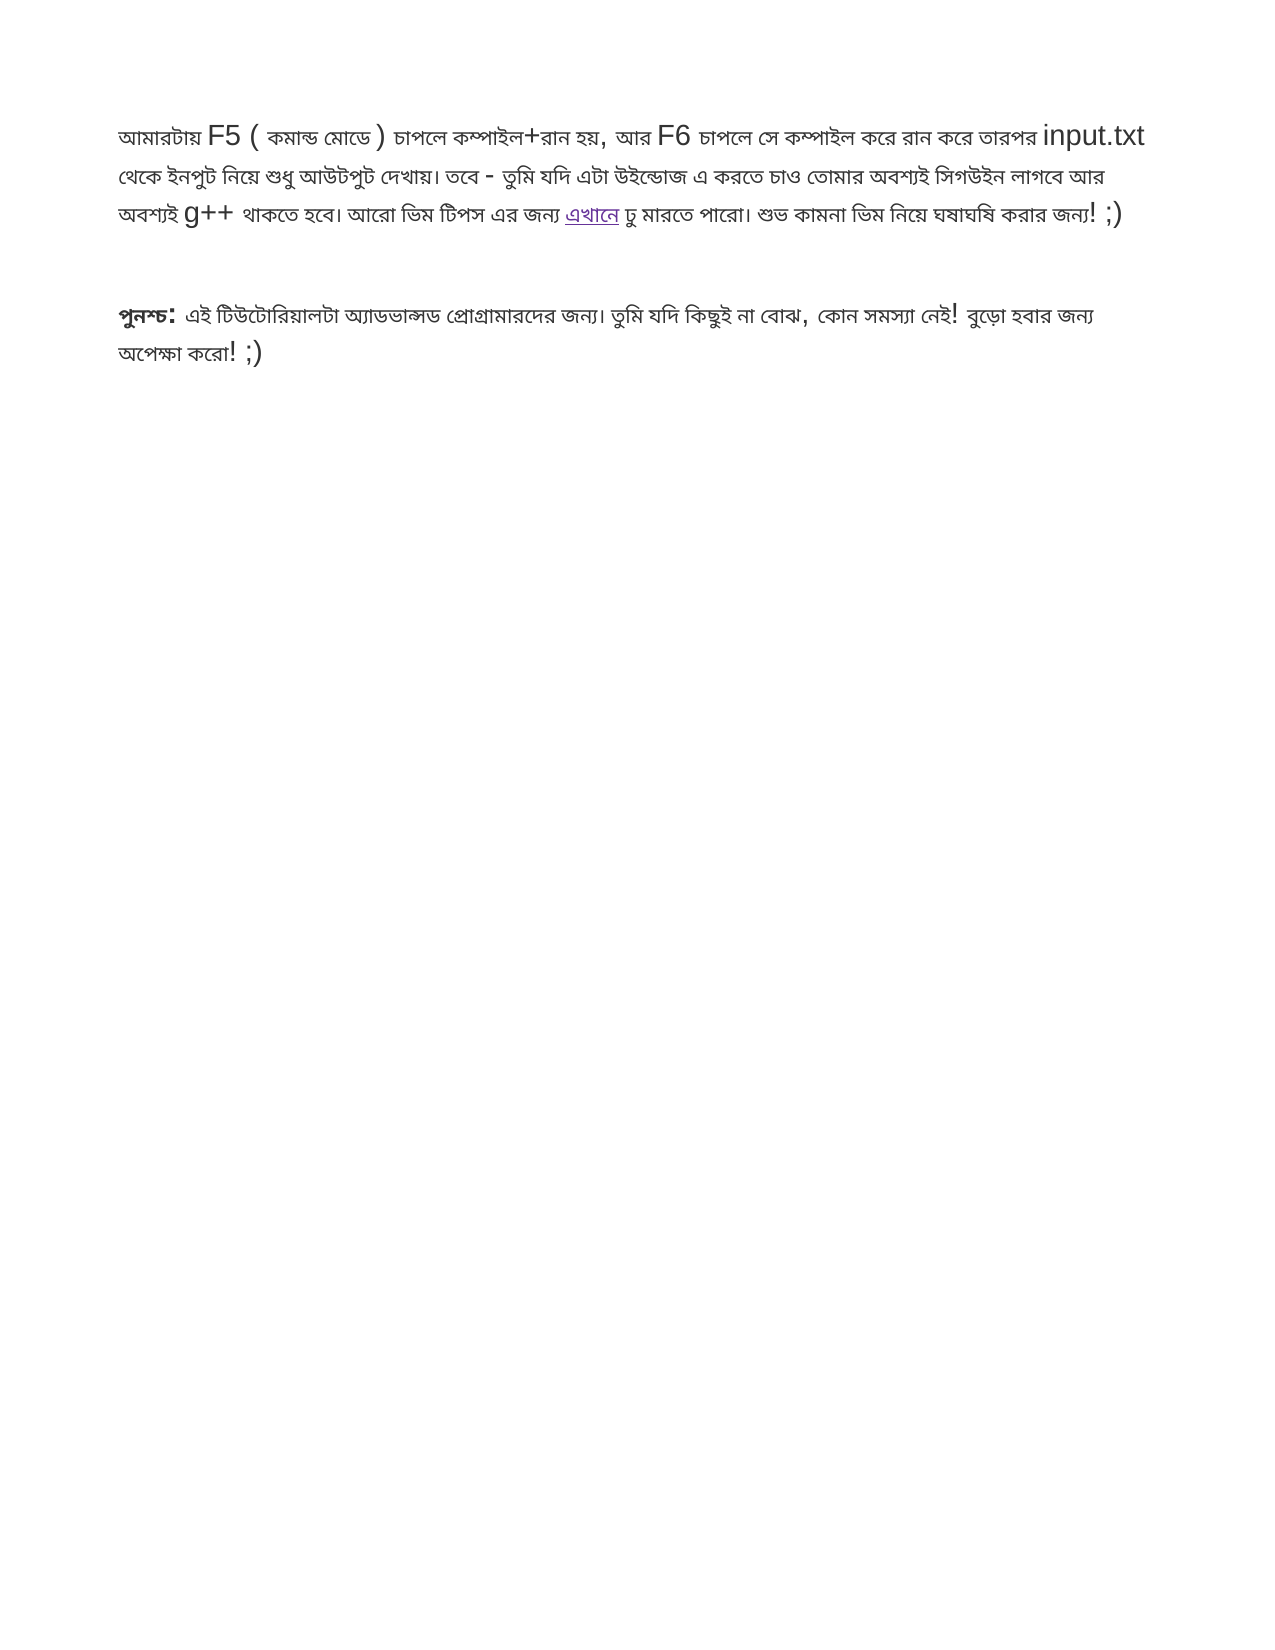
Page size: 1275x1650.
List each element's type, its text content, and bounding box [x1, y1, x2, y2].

text পুনশ্চ: এই টিউটোরিয়ালটা অ্যাডভান্সড প্রোগ্রামারদের জন্য। তুমি যদি কিছুই না বোঝ, কোন সমস্যা নেই! বুড়ো হবার জন্য অপেক্ষা করো! ;) [118, 296, 1157, 368]
text আমারটায় F5 ( কমান্ড মোডে ) চাপলে কম্পাইল+রান হয়, আর F6 চাপলে সে কম্পাইল করে রান করে তারপর input.txt থেকে ইনপুট নিয়ে শুধু আউটপুট দেখায়। তবে - তুমি যদি এটা উইন্ডোজ এ করতে চাও তোমার অবশ্যই সিগউইন লাগবে আর অবশ্যই g++ থাকতে হবে। আরো ভিম টিপস এর জন্য এখানে ঢু মারতে পারো। শুভ কামনা ভিম নিয়ে ঘষাঘষি করার জন্য! ;) [118, 118, 1157, 229]
